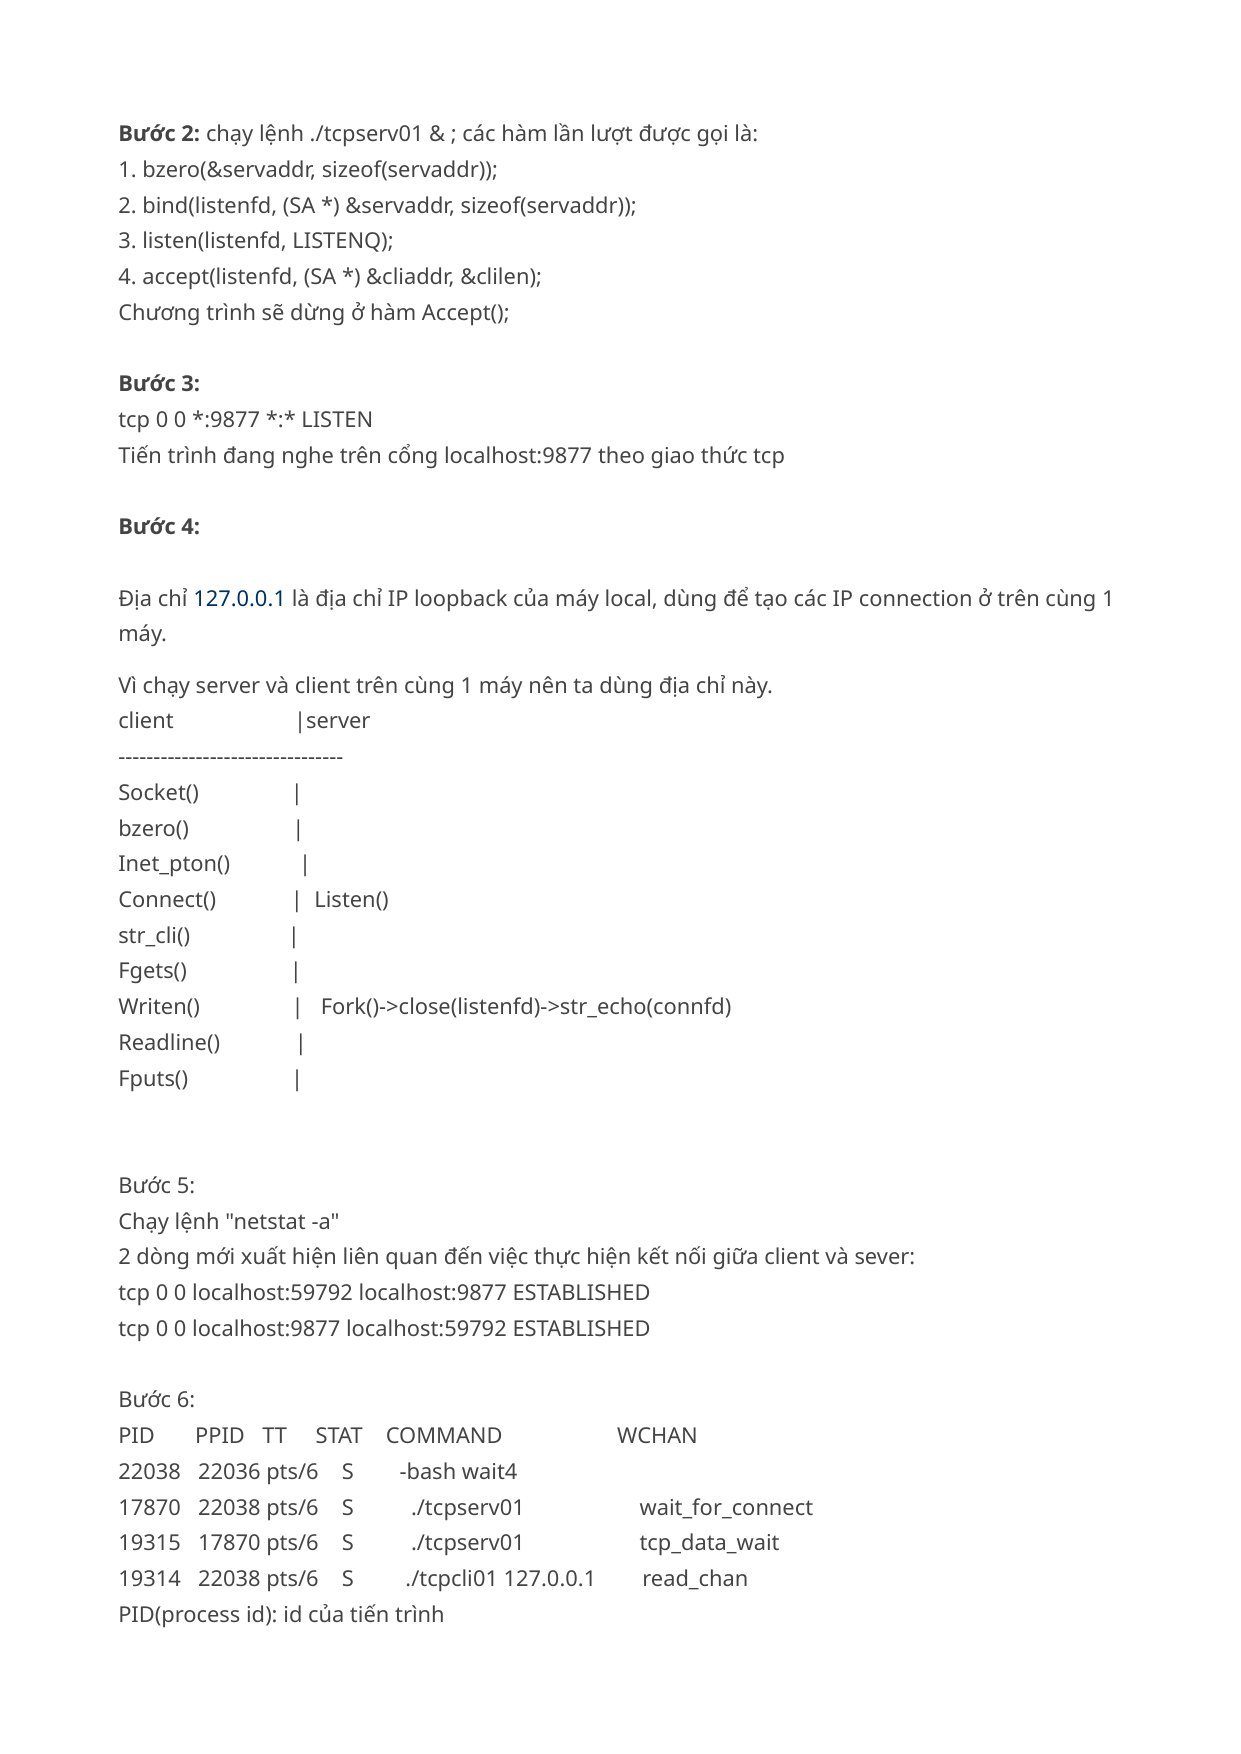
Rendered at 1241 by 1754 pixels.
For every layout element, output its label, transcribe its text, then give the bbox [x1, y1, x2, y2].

text Bước 2: chạy lệnh ./tcpserv01 & ; các hàm lần lượt được gọi là: 1. bzero(&servaddr, sizeof(servaddr)); 2. bind(listenfd, (SA *) &servaddr, sizeof(servaddr)); 3. listen(listenfd, LISTENQ); 4. accept(listenfd, (SA *) &cliaddr, &clilen); Chương trình sẽ dừng ở hàm Accept(); Bước 3: tcp 0 0 *:9877 *:* LISTEN Tiến trình đang nghe trên cổng localhost:9877 theo giao thức tcp Bước 4: Địa chỉ 127.0.0.1 là địa chỉ IP loopback của máy local, dùng để tạo các IP connection ở trên cùng 1 máy. [118, 118, 1122, 648]
text Vì chạy server và client trên cùng 1 máy nên ta dùng địa chỉ này. client |server -------------------------------- Socket() | bzero() | Inet_pton() | Connect() | Listen() str_cli() | Fgets() | Writen() | Fork()->close(listenfd)->str_echo(connfd) Readline() | Fputs() | Bước 5: Chạy lệnh "netstat -a" 2 dòng mới xuất hiện liên quan đến việc thực hiện kết nối giữa client và sever: tcp 0 0 localhost:59792 localhost:9877 ESTABLISHED tcp 0 0 localhost:9877 localhost:59792 ESTABLISHED Bước 6: PID PPID TT STAT COMMAND WCHAN 22038 22036 pts/6 S -bash wait4 17870 22038 pts/6 S ./tcpserv01 wait_for_connect 19315 17870 pts/6 S ./tcpserv01 tcp_data_wait 19314 22038 pts/6 S ./tcpcli01 127.0.0.1 read_chan PID(process id): id của tiến trình [118, 670, 1122, 1628]
